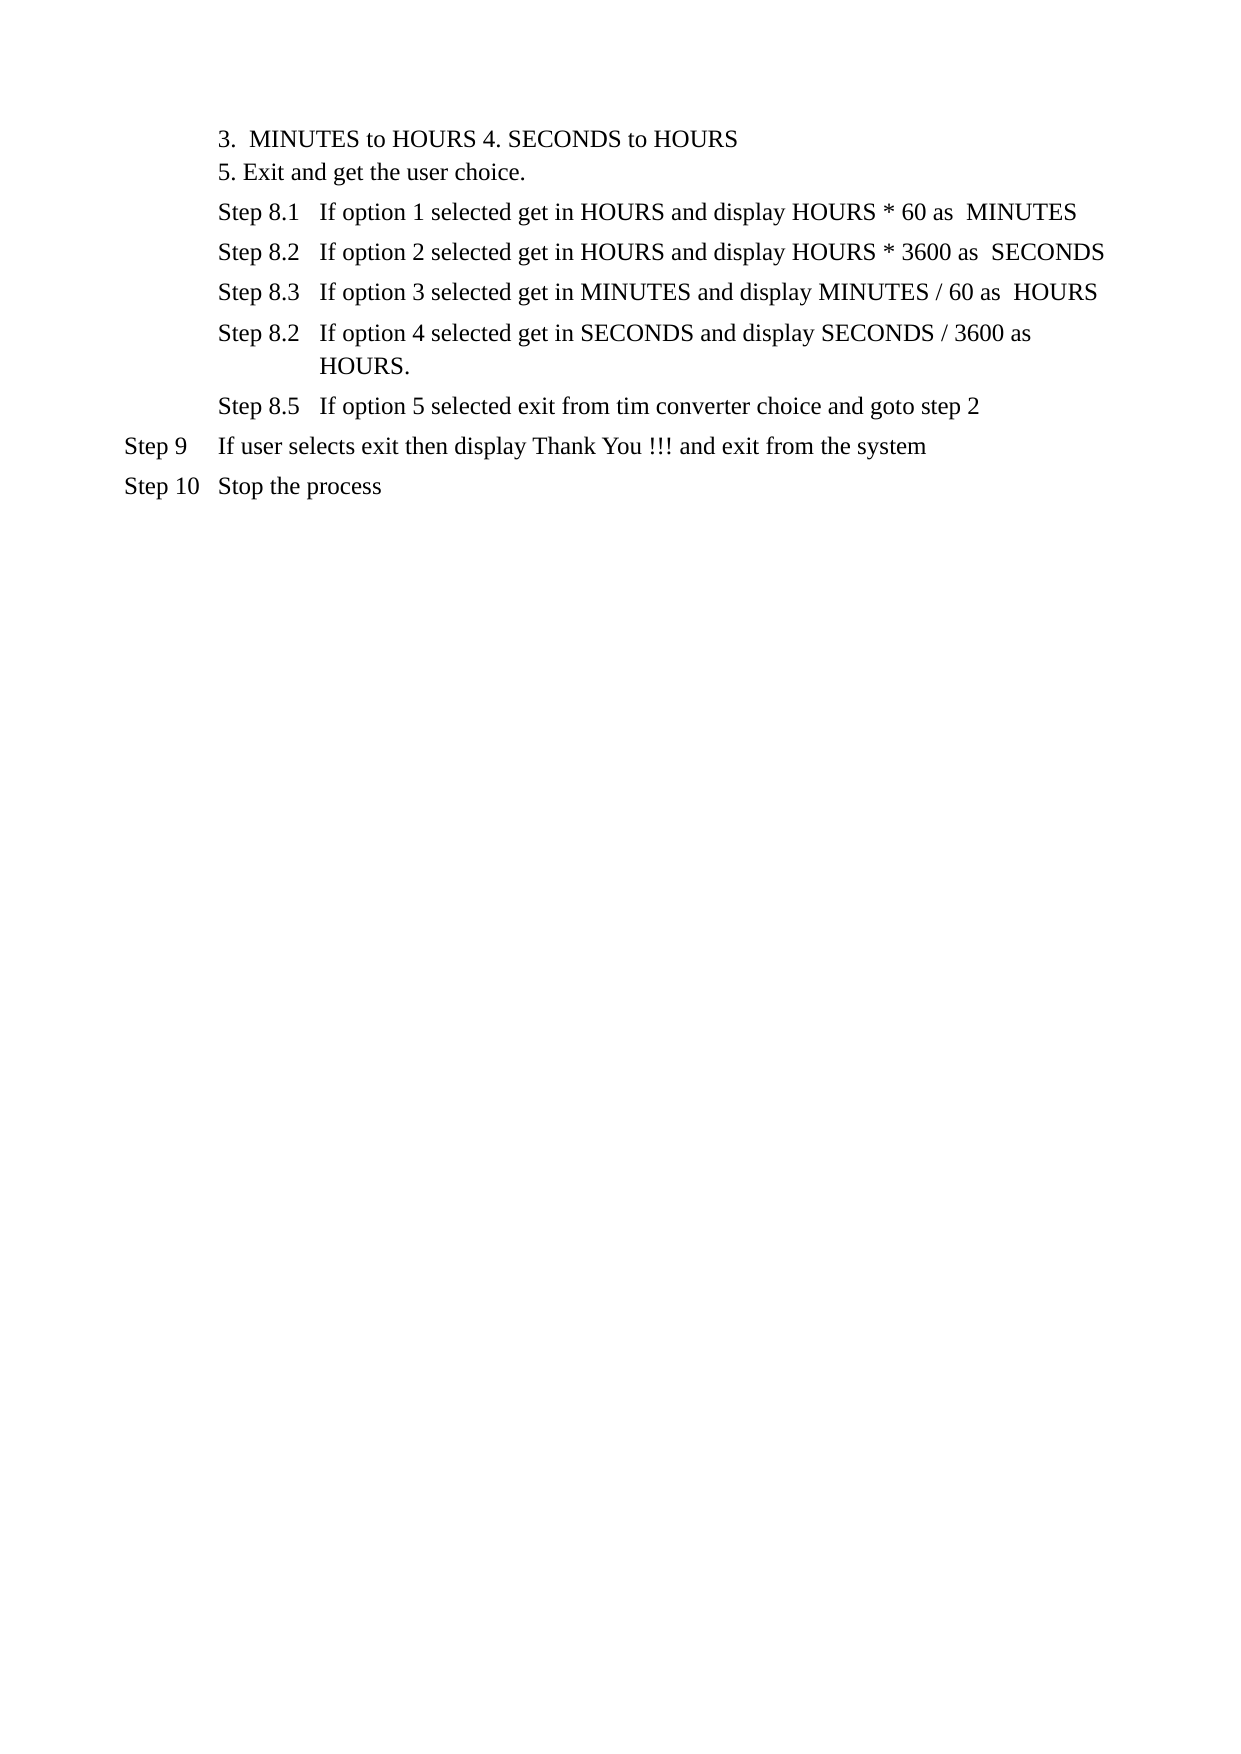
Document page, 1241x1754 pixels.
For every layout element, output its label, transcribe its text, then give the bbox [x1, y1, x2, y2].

table_cell If option 4 selected get in SECONDS and display SECONDS / 3600 as HOURS. [314, 312, 1123, 385]
table_cell If option 1 selected get in HOURS and display HOURS * 60 as MINUTES [314, 191, 1123, 232]
table_cell [118, 118, 212, 191]
table_cell If option 5 selected exit from tim converter choice and goto step 2 [314, 385, 1123, 425]
table_cell [118, 191, 212, 232]
table_cell If option 2 selected get in HOURS and display HOURS * 3600 as SECONDS [314, 232, 1123, 272]
table_cell [118, 232, 212, 272]
table_cell Step 8.5 [212, 385, 313, 425]
table_cell Step 8.1 [212, 191, 313, 232]
table_cell If option 3 selected get in MINUTES and display MINUTES / 60 as HOURS [314, 272, 1123, 312]
table_cell 3. MINUTES to HOURS 4. SECONDS to HOURS 5. Exit and get the user choice. [212, 118, 1123, 191]
table_cell [118, 272, 212, 312]
table_cell Step 10 [118, 466, 212, 506]
table_cell [118, 385, 212, 425]
table_cell Step 8.3 [212, 272, 313, 312]
table_cell [118, 312, 212, 385]
table_cell Step 8.2 [212, 232, 313, 272]
table_cell If user selects exit then display Thank You !!! and exit from the system [212, 425, 1123, 466]
table_cell Stop the process [212, 466, 1123, 506]
table_cell Step 8.2 [212, 312, 313, 385]
table_cell Step 9 [118, 425, 212, 466]
